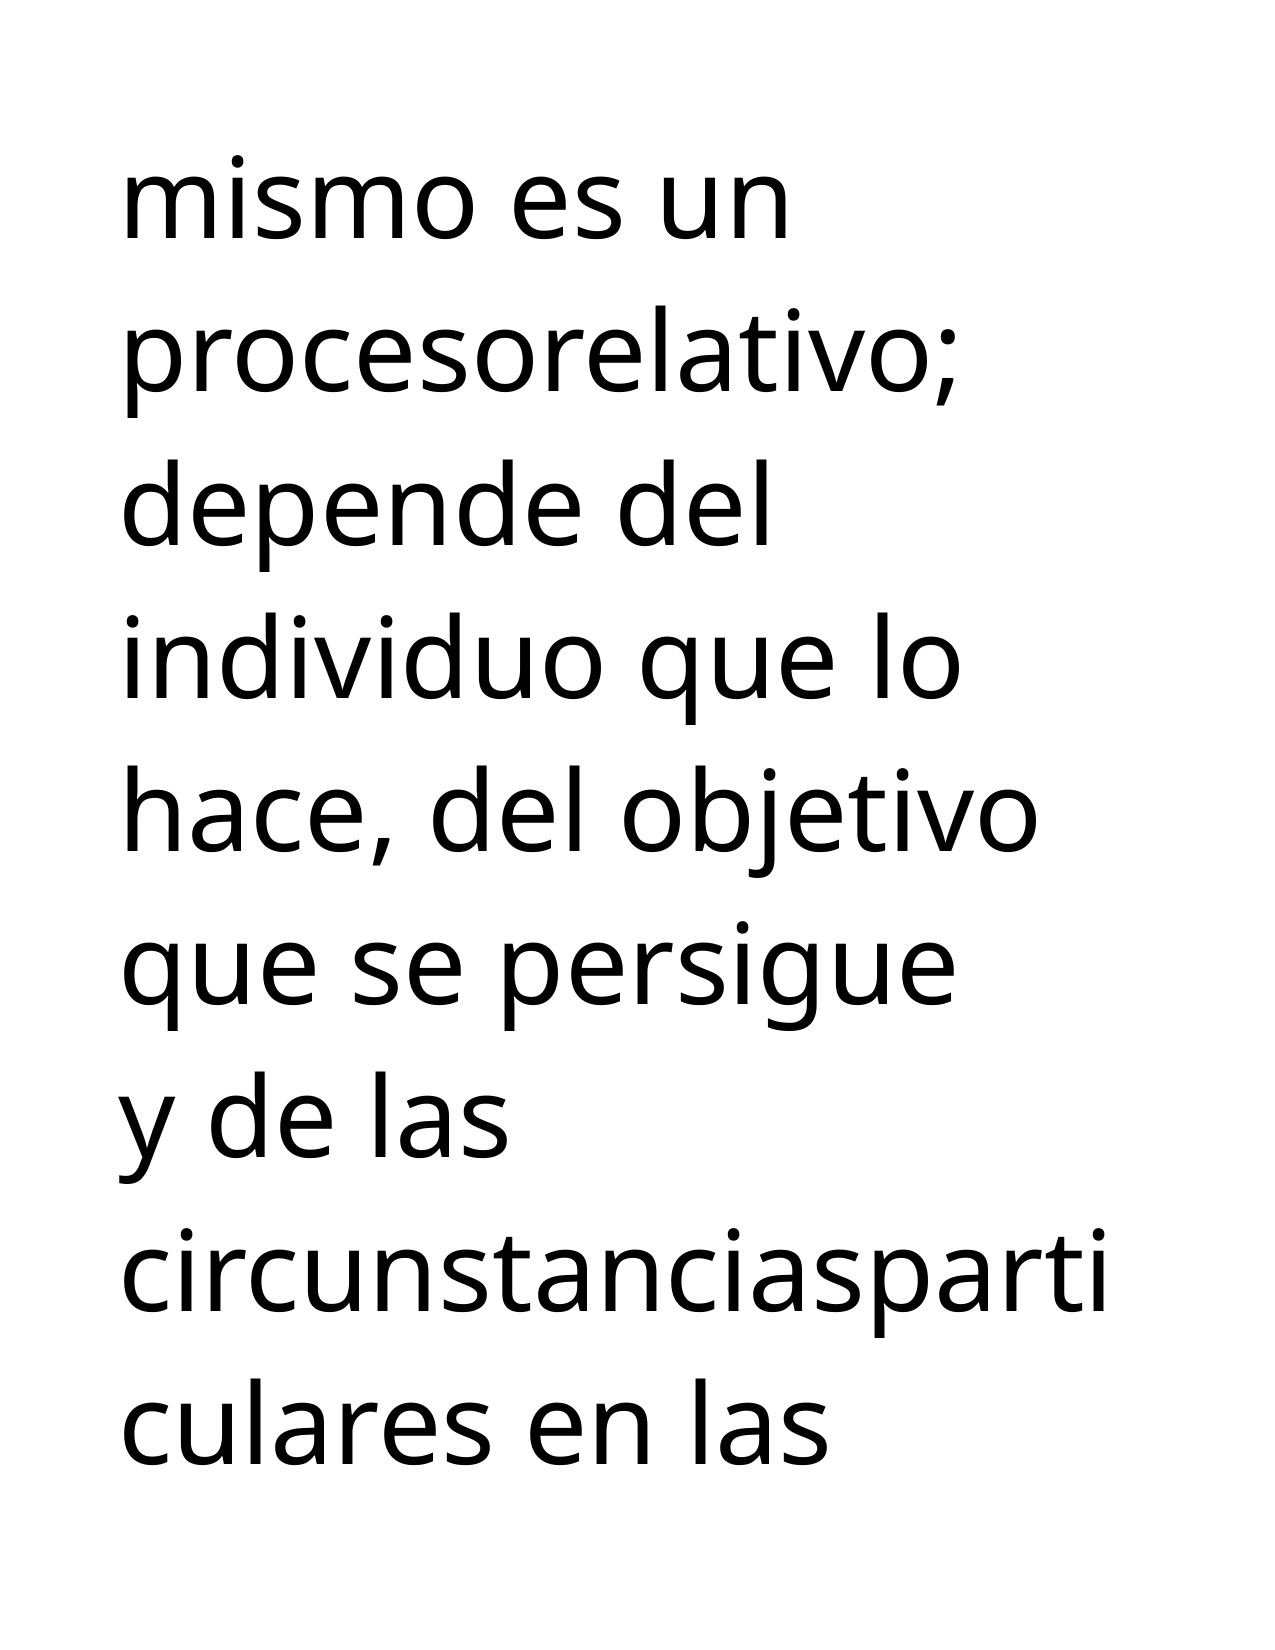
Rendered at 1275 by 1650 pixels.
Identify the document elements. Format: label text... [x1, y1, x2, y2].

text mismo es un procesorelativo; depende del individuo que lo hace, del objetivo que se persigue y de las circunstanciasparticulares en las [118, 118, 1157, 1497]
